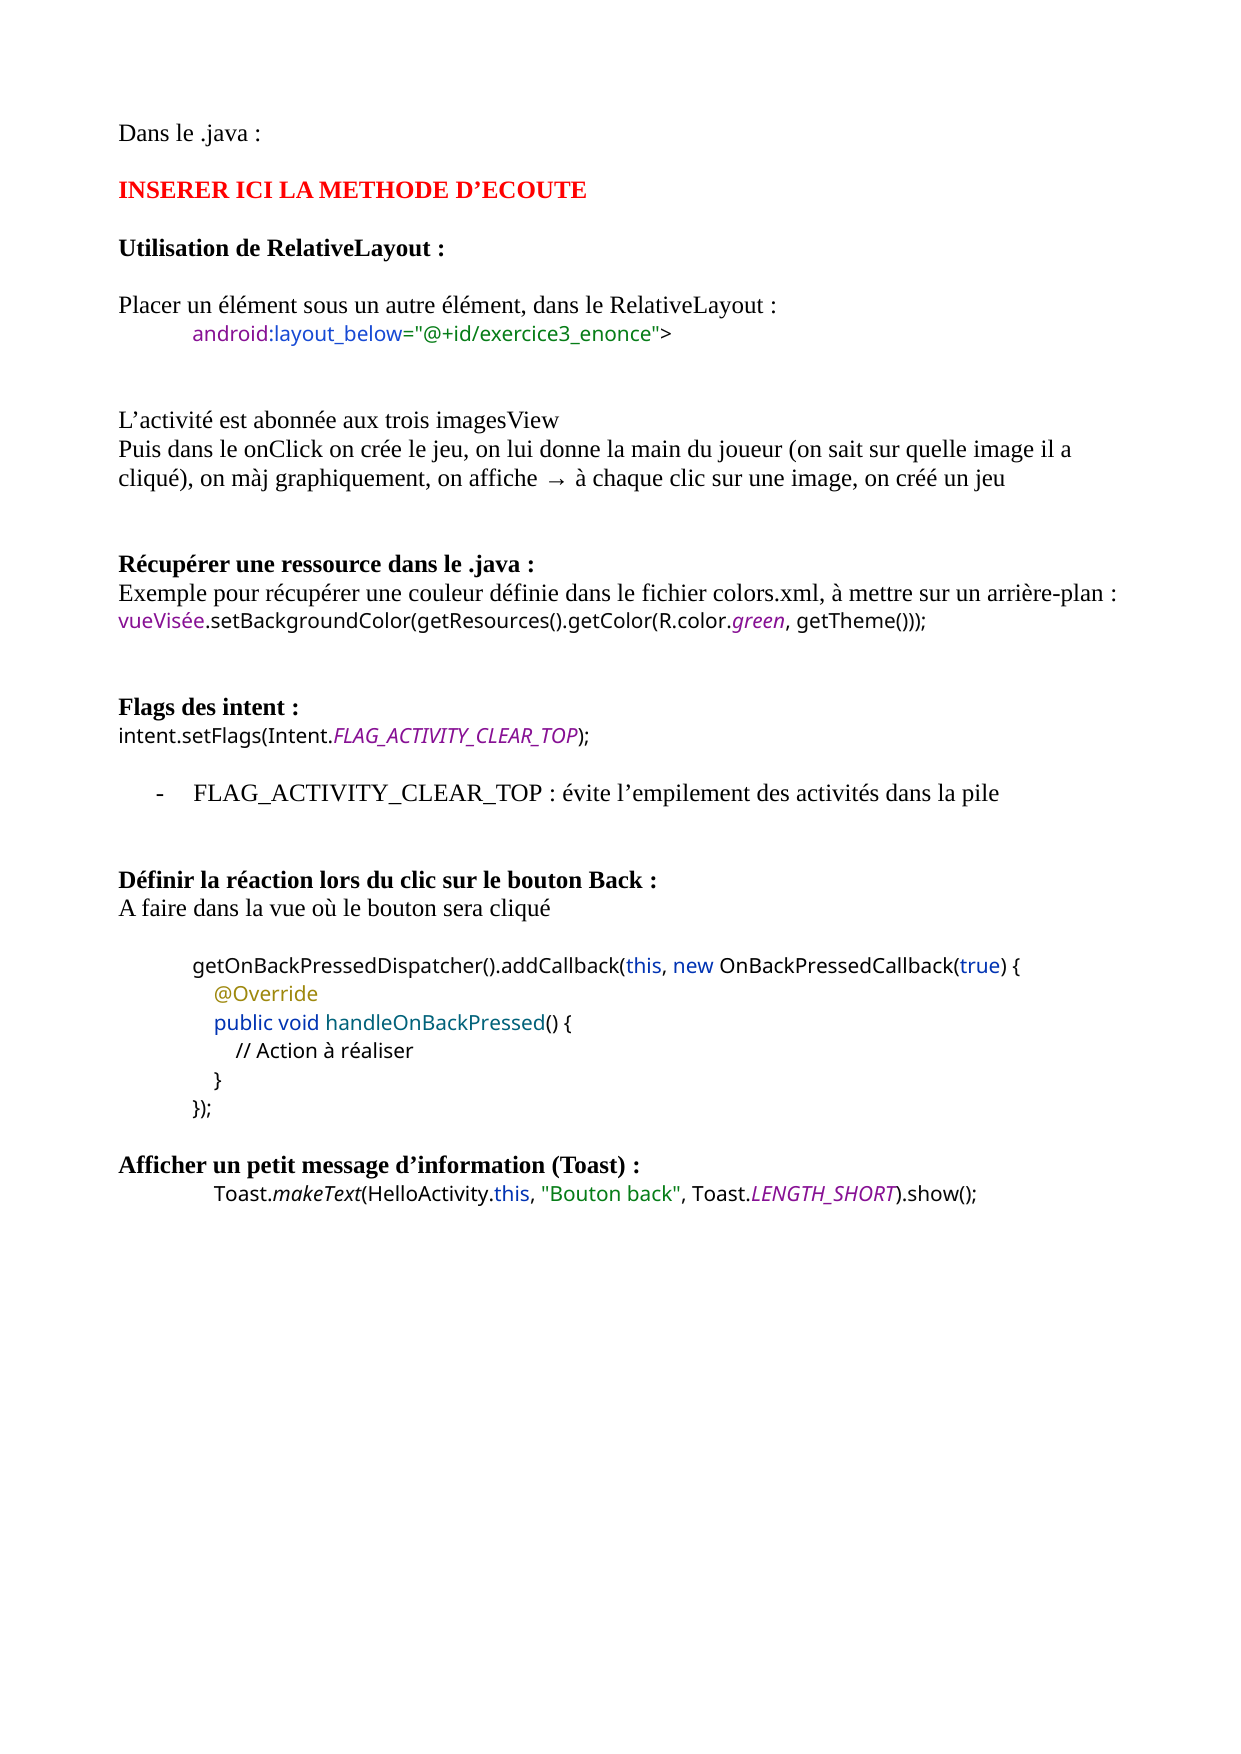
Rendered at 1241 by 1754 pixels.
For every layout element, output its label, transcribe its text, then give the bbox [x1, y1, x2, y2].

text intent.setFlags(Intent.FLAG_ACTIVITY_CLEAR_TOP); [118, 721, 1122, 750]
text INSERER ICI LA METHODE D’ECOUTE [118, 176, 1122, 204]
text A faire dans la vue où le bouton sera cliqué [118, 893, 1122, 922]
text Dans le .java : [118, 118, 1122, 147]
text Flags des intent : [118, 692, 1122, 721]
text Afficher un petit message d’information (Toast) : [118, 1150, 1122, 1179]
text vueVisée.setBackgroundColor(getResources().getColor(R.color.green, getTheme())); [118, 607, 1122, 635]
text getOnBackPressedDispatcher().addCallback(this, new OnBackPressedCallback(true) { @Override public void handleOnBackPressed() { // Action à réaliser } }); [192, 951, 1122, 1122]
text Exemple pour récupérer une couleur définie dans le fichier colors.xml, à mettre sur un arrière-plan : [118, 578, 1122, 607]
text Puis dans le onClick on crée le jeu, on lui donne la main du joueur (on sait sur quelle image il a cliqué), on màj graphiquement, on affiche → à chaque clic sur une image, on créé un jeu [118, 434, 1122, 492]
text L’activité est abonnée aux trois imagesView [118, 405, 1122, 434]
list FLAG_ACTIVITY_CLEAR_TOP : évite l’empilement des activités dans la pile [156, 778, 1122, 807]
text Placer un élément sous un autre élément, dans le RelativeLayout : [118, 291, 1122, 319]
text Définir la réaction lors du clic sur le bouton Back : [118, 865, 1122, 893]
text Toast.makeText(HelloActivity.this, "Bouton back", Toast.LENGTH_SHORT).show(); [118, 1179, 1122, 1207]
text Utilisation de RelativeLayout : [118, 233, 1122, 262]
text android:layout_below="@+id/exercice3_enonce"> [118, 319, 1122, 348]
text Récupérer une ressource dans le .java : [118, 549, 1122, 578]
